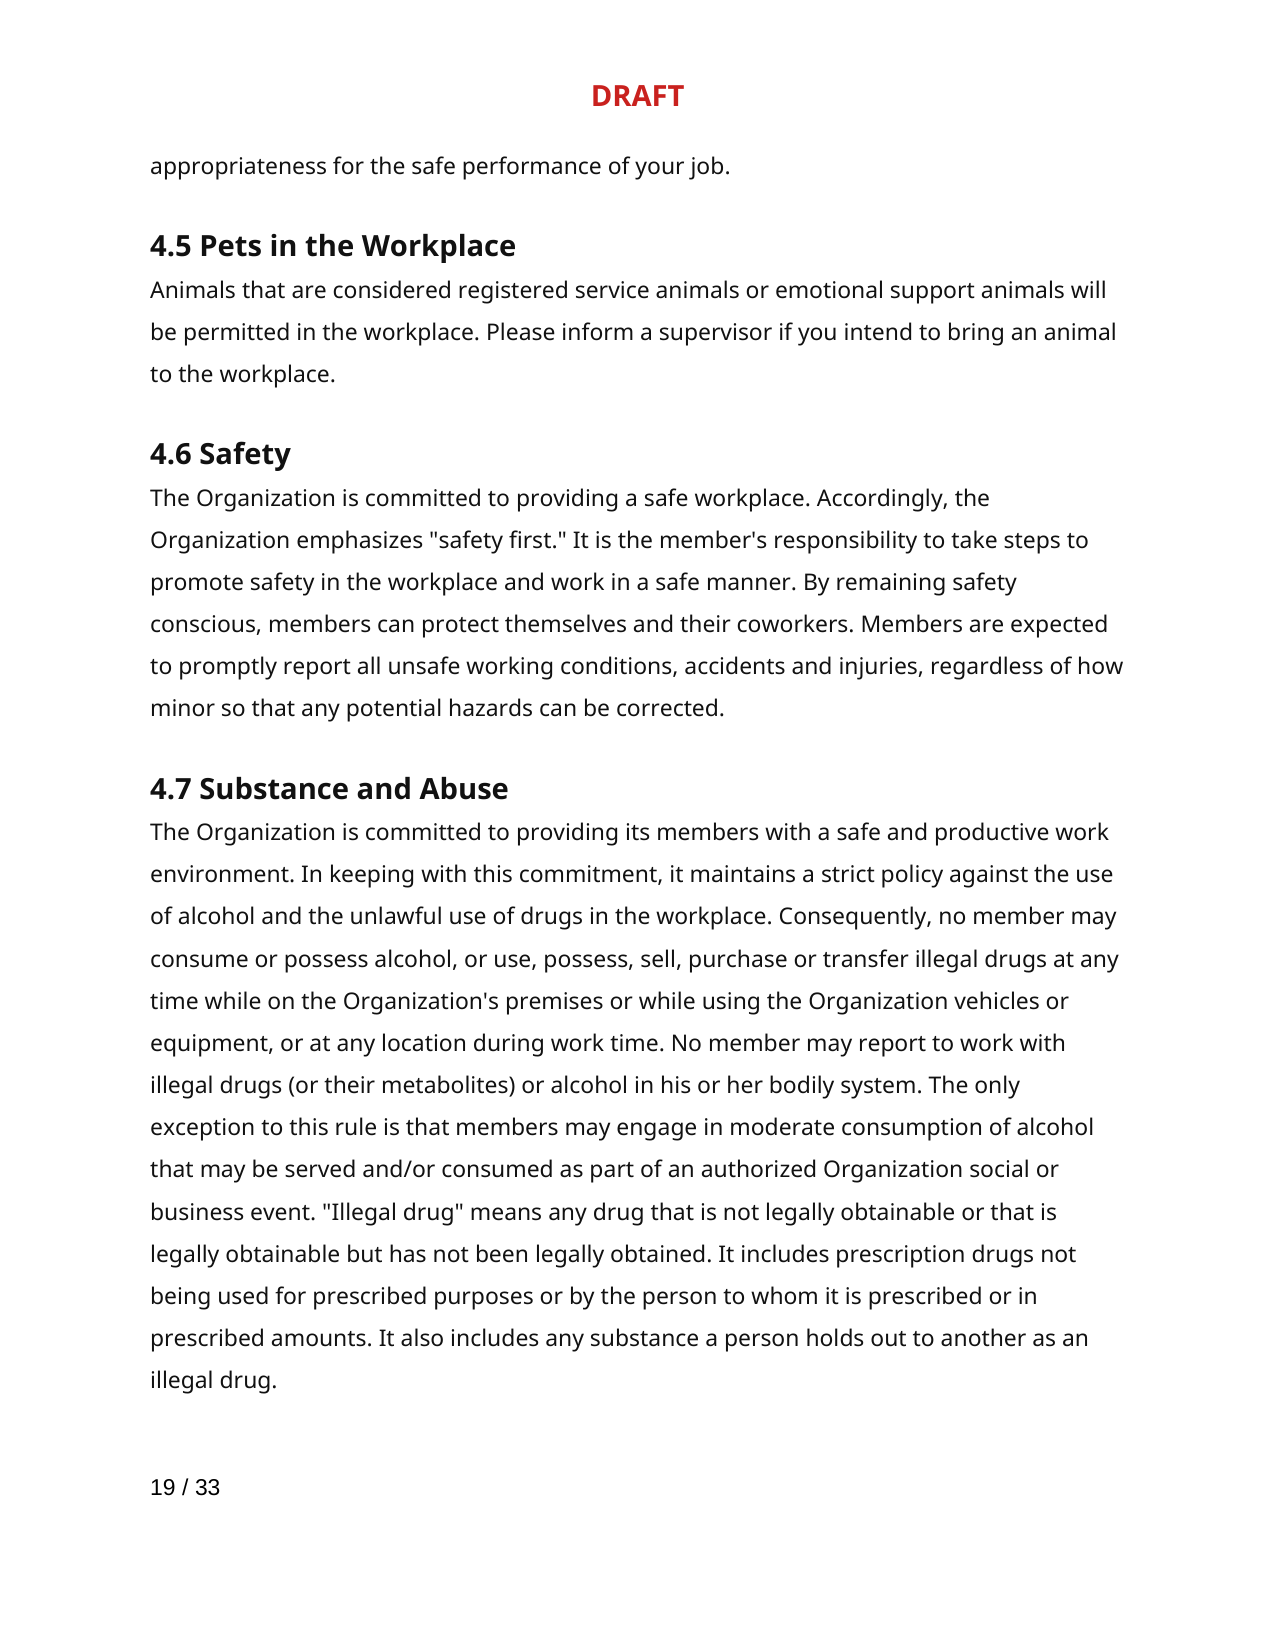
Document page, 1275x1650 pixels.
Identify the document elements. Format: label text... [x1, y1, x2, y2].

subtitle 4.5 Pets in the Workplace [150, 226, 1125, 265]
subtitle 4.7 Substance and Abuse [150, 768, 1125, 808]
text The Organization is committed to providing a safe workplace. Accordingly, the Organization emphasizes "safety first." It is the member's responsibility to take steps to promote safety in the workplace and work in a safe manner. By remaining safety conscious, members can protect themselves and their coworkers. Members are expected to promptly report all unsafe working conditions, accidents and injuries, regardless of how minor so that any potential hazards can be corrected. [150, 481, 1125, 724]
subtitle 4.6 Safety [150, 433, 1125, 473]
text The Organization is committed to providing its members with a safe and productive work environment. In keeping with this commitment, it maintains a strict policy against the use of alcohol and the unlawful use of drugs in the workplace. Consequently, no member may consume or possess alcohol, or use, possess, sell, purchase or transfer illegal drugs at any time while on the Organization's premises or while using the Organization vehicles or equipment, or at any location during work time. No member may report to work with illegal drugs (or their metabolites) or alcohol in his or her bodily system. The only exception to this rule is that members may engage in moderate consumption of alcohol that may be served and/or consumed as part of an authorized Organization social or business event. "Illegal drug" means any drug that is not legally obtainable or that is legally obtainable but has not been legally obtained. It includes prescription drugs not being used for prescribed purposes or by the person to whom it is prescribed or in prescribed amounts. It also includes any substance a person holds out to another as an illegal drug. [150, 816, 1125, 1396]
text Animals that are considered registered service animals or emotional support animals will be permitted in the workplace. Please inform a supervisor if you intend to bring an animal to the workplace. [150, 273, 1125, 389]
text appropriateness for the safe performance of your job. [150, 150, 1125, 181]
